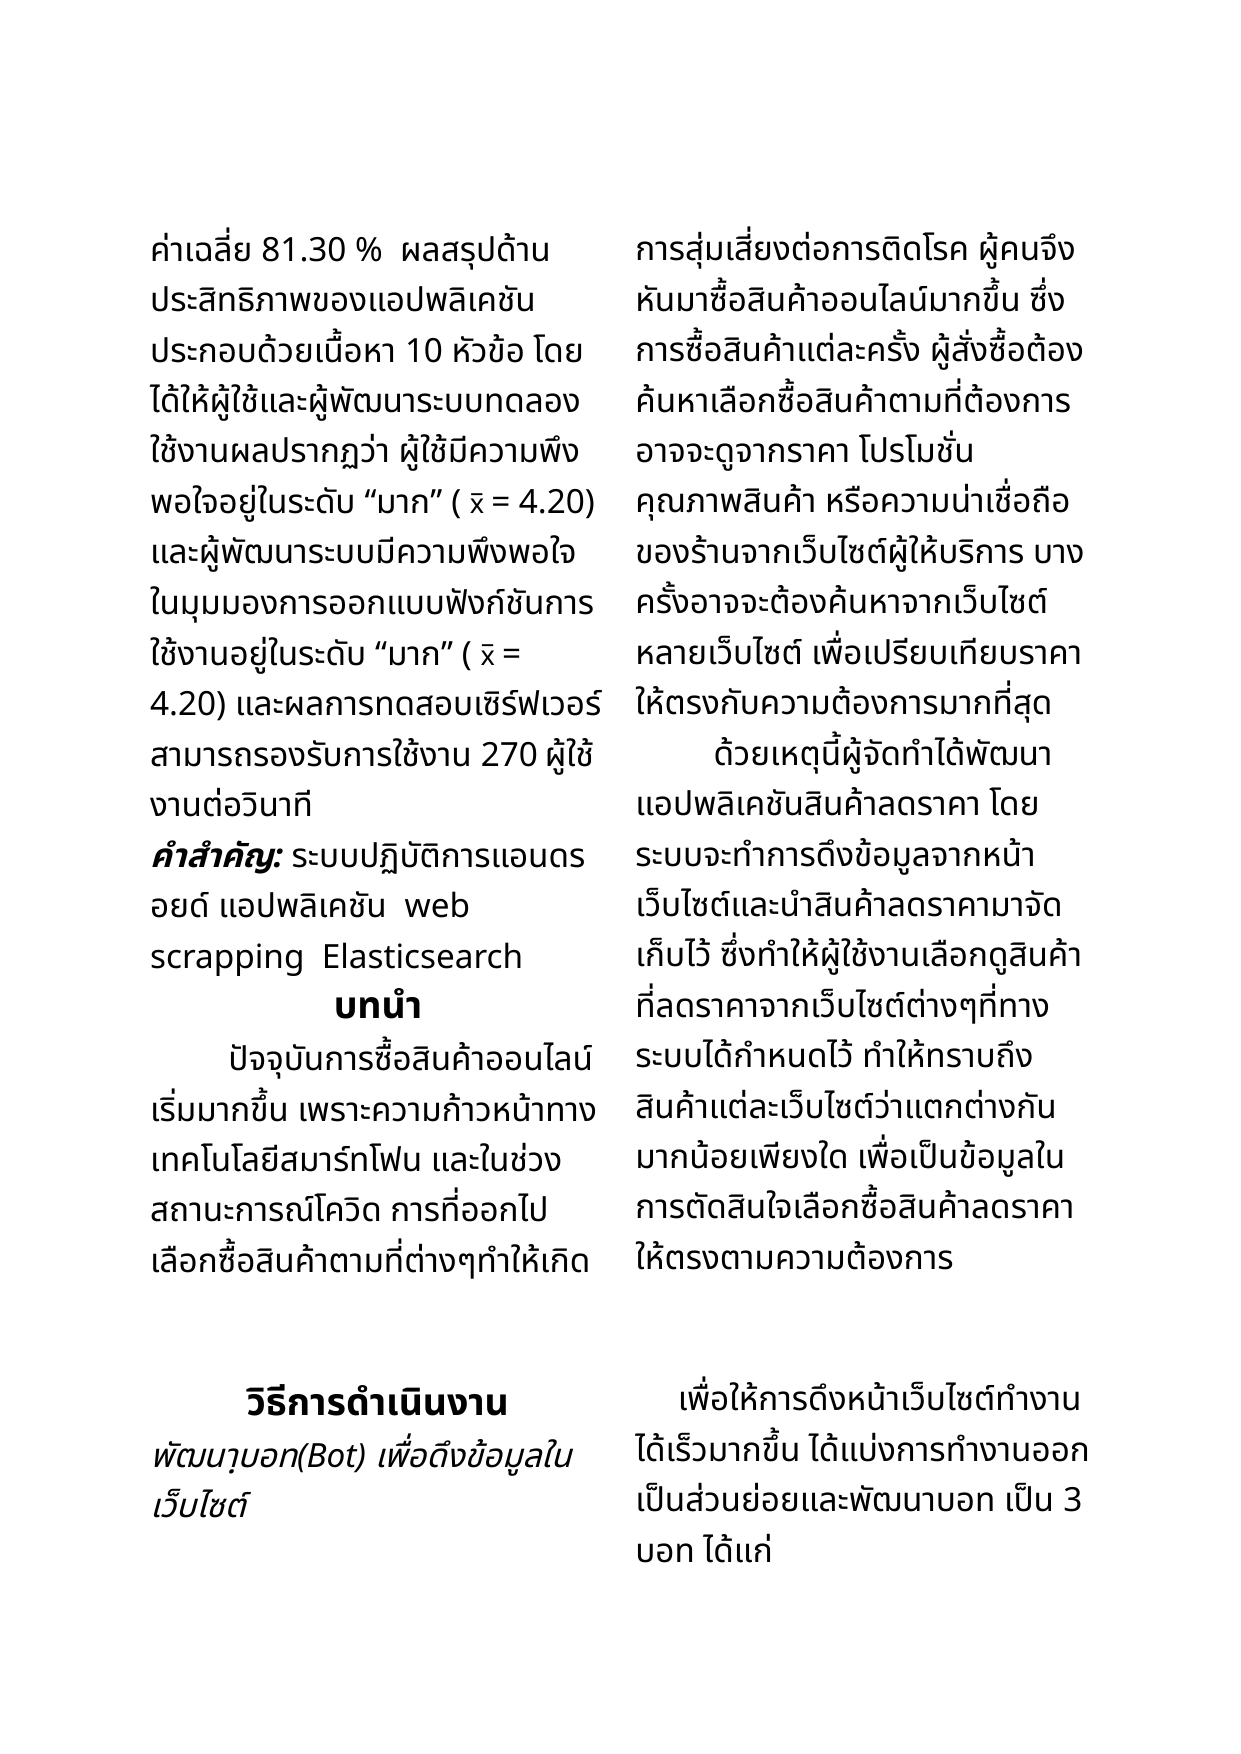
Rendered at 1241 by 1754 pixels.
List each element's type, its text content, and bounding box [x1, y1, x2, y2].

text ปัจจุบันการซื้อสินค้าออนไลน์เริ่มมากขึ้น เพราะความก้าวหน้าทางเทคโนโลยีสมาร์ทโฟน และในช่วงสถานะการณ์โควิด การที่ออกไปเลือกซื้อสินค้าตามที่ต่างๆทำให้เกิด [150, 1035, 605, 1287]
text การสุ่มเสี่ยงต่อการติดโรค ผู้คนจึงหันมาซื้อสินค้าออนไลน์มากขึ้น ซึ่งการซื้อสินค้าแต่ละครั้ง ผู้สั่งซื้อต้องค้นหาเลือกซื้อสินค้าตามที่ต้องการ อาจจะดูจากราคา โปรโมชั่น คุณภาพสินค้า หรือความน่าเชื่อถือของร้านจากเว็บไซต์ผู้ให้บริการ บางครั้งอาจจะต้องค้นหาจากเว็บไซต์หลายเว็บไซต์ เพื่อเปรียบเทียบราคา ให้ตรงกับความต้องการมากที่สุด [635, 225, 1091, 729]
text ค่าเฉลี่ย 81.30 % ผลสรุปด้านประสิทธิภาพของแอปพลิเคชันประกอบด้วยเนื้อหา 10 หัวข้อ โดยได้ให้ผู้ใช้และผู้พัฒนาระบบทดลองใช้งานผลปรากฏว่า ผู้ใช้มีความพึงพอใจอยู่ในระดับ “มาก” ( x̅ = 4.20) และผู้พัฒนาระบบมีความพึงพอใจในมุมมองการออกแบบฟังก์ชันการใช้งานอยู่ในระดับ “มาก” ( x̅ = 4.20) และผลการทดสอบเซิร์ฟเวอร์สามารถรองรับการใช้งาน 270ผู้ใช้งานต่อวินาที [150, 225, 605, 832]
text คำสำคัญ: ระบบปฏิบัติการแอนดรอยด์ แอปพลิเคชัน web scrapping Elasticsearch [150, 832, 605, 978]
text บทนำ [150, 978, 605, 1035]
text เพื่อให้การดึงหน้าเว็บไซต์ทำงานได้เร็วมากขึ้น ได้แบ่งการทำงานออกเป็นส่วนย่อยและพัฒนาบอท เป็น 3 บอท ได้แก่ [635, 1375, 1091, 1577]
text พัฒนาฺบอท(Bot) เพื่อดึงข้อมูลในเว็บไซต์ [150, 1432, 605, 1533]
text ด้วยเหตุนี้ผู้จัดทำได้พัฒนาแอปพลิเคชันสินค้าลดราคา โดยระบบจะทำการดึงข้อมูลจากหน้าเว็บไซต์และนำสินค้าลดราคามาจัดเก็บไว้ ซึ่งทำให้ผู้ใช้งานเลือกดูสินค้าที่ลดราคาจากเว็บไซต์ต่างๆที่ทางระบบได้กำหนดไว้ ทำให้ทราบถึงสินค้าแต่ละเว็บไซต์ว่าแตกต่างกันมากน้อยเพียงใด เพื่อเป็นข้อมูลในการตัดสินใจเลือกซื้อสินค้าลดราคาให้ตรงตามความต้องการ [635, 729, 1091, 1284]
text วิธีการดำเนินงาน [150, 1375, 605, 1432]
